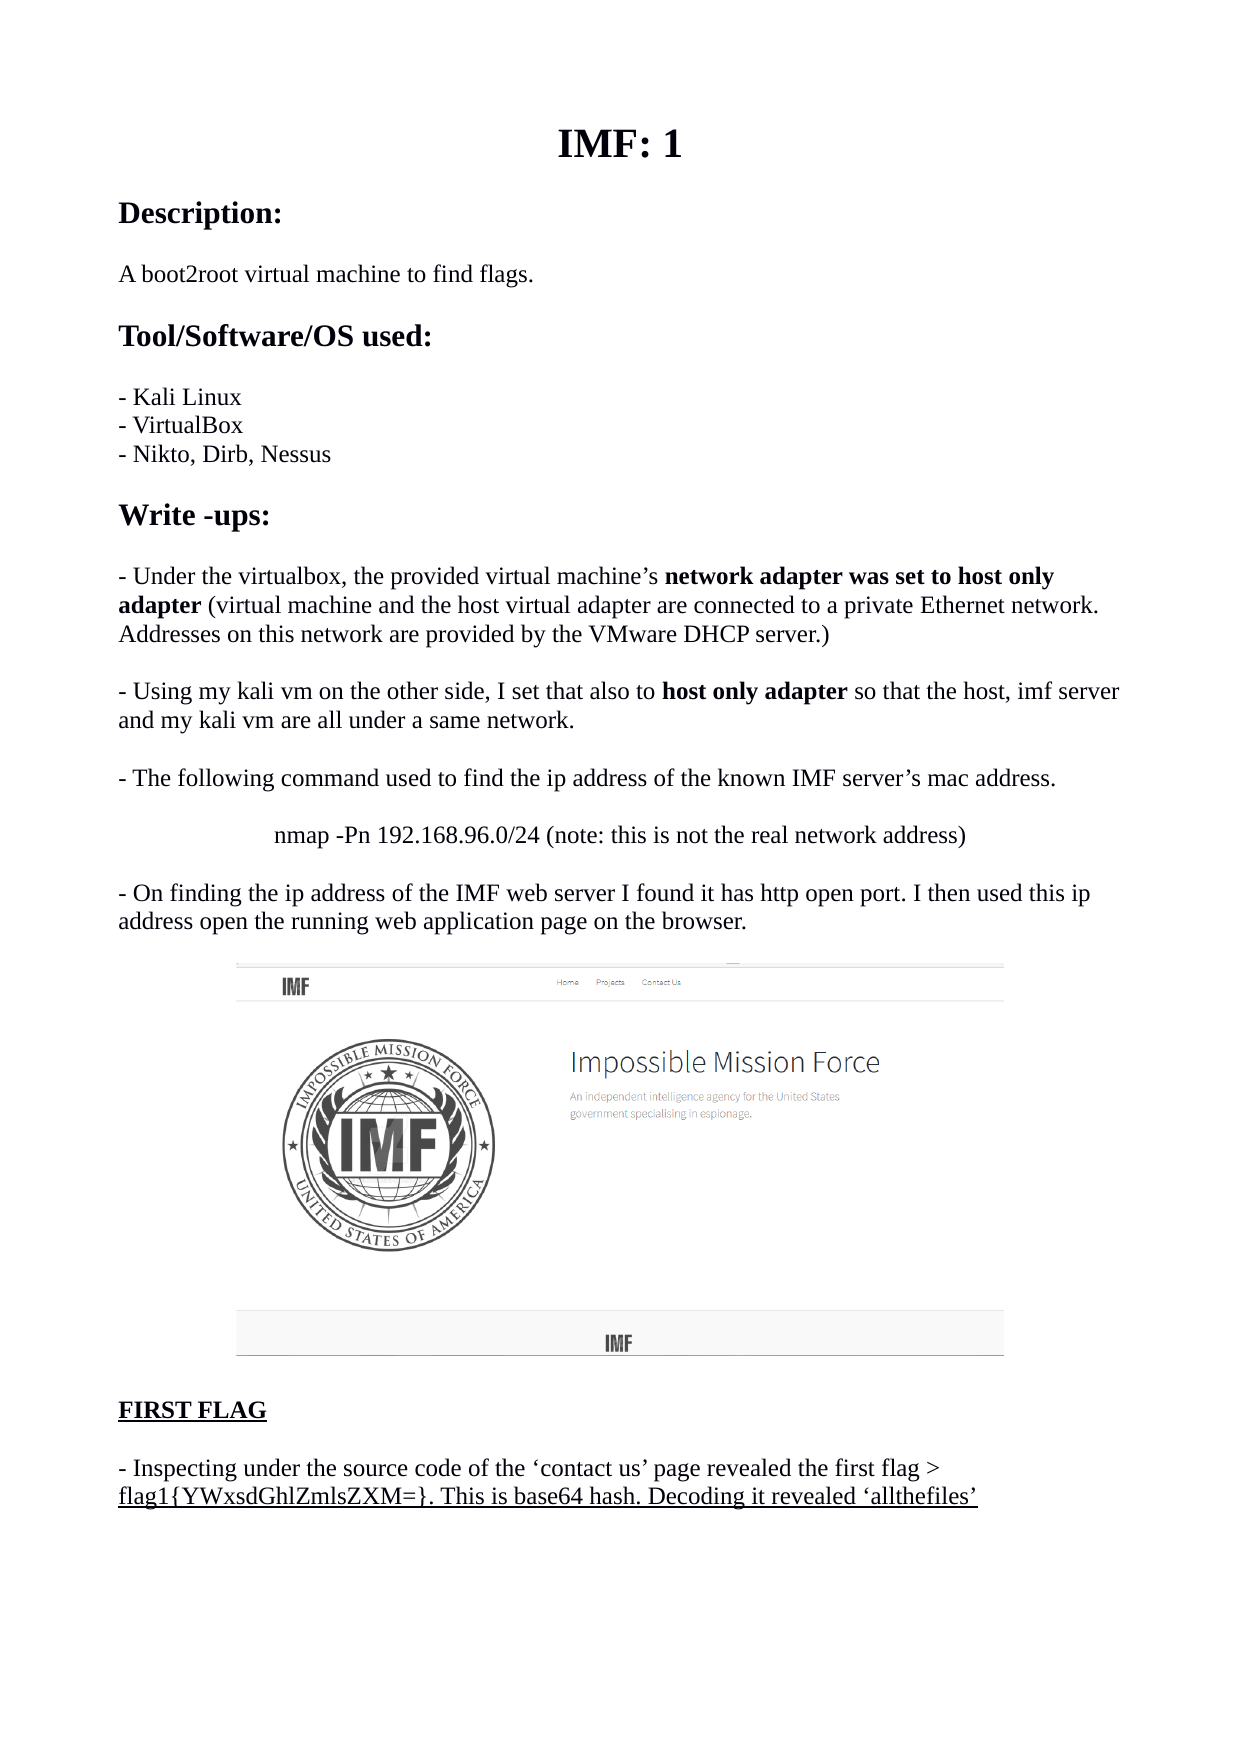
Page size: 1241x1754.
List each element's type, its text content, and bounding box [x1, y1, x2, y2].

text IMF: 1 [118, 118, 1122, 166]
text - Inspecting under the source code of the ‘contact us’ page revealed the first flag > flag1{YWxsdGhlZmlsZXM=}. This is base64 hash. Decoding it revealed ‘allthefiles’ [118, 1453, 1122, 1510]
text Tool/Software/OS used: [118, 317, 1122, 353]
text - Under the virtualbox, the provided virtual machine’s network adapter was set to host only adapter (virtual machine and the host virtual adapter are connected to a private Ethernet network. Addresses on this network are provided by the VMware DHCP server.) [118, 561, 1122, 648]
text - VirtualBox [118, 410, 1122, 439]
text - Kali Linux [118, 382, 1122, 410]
text A boot2root virtual machine to find flags. [118, 259, 1122, 288]
text FIRST FLAG [118, 1395, 1122, 1424]
text Write -ups: [118, 497, 1122, 533]
text Description: [118, 195, 1122, 231]
text - On finding the ip address of the IMF web server I found it has http open port. I then used this ip address open the running web application page on the browser. [118, 878, 1122, 935]
text nmap -Pn 192.168.96.0/24 (note: this is not the real network address) [118, 820, 1122, 849]
text - The following command used to find the ip address of the known IMF server’s mac address. [118, 763, 1122, 791]
text - Nikto, Dirb, Nessus [118, 439, 1122, 468]
picture [236, 963, 1004, 1356]
text - Using my kali vm on the other side, I set that also to host only adapter so that the host, imf server and my kali vm are all under a same network. [118, 676, 1122, 734]
